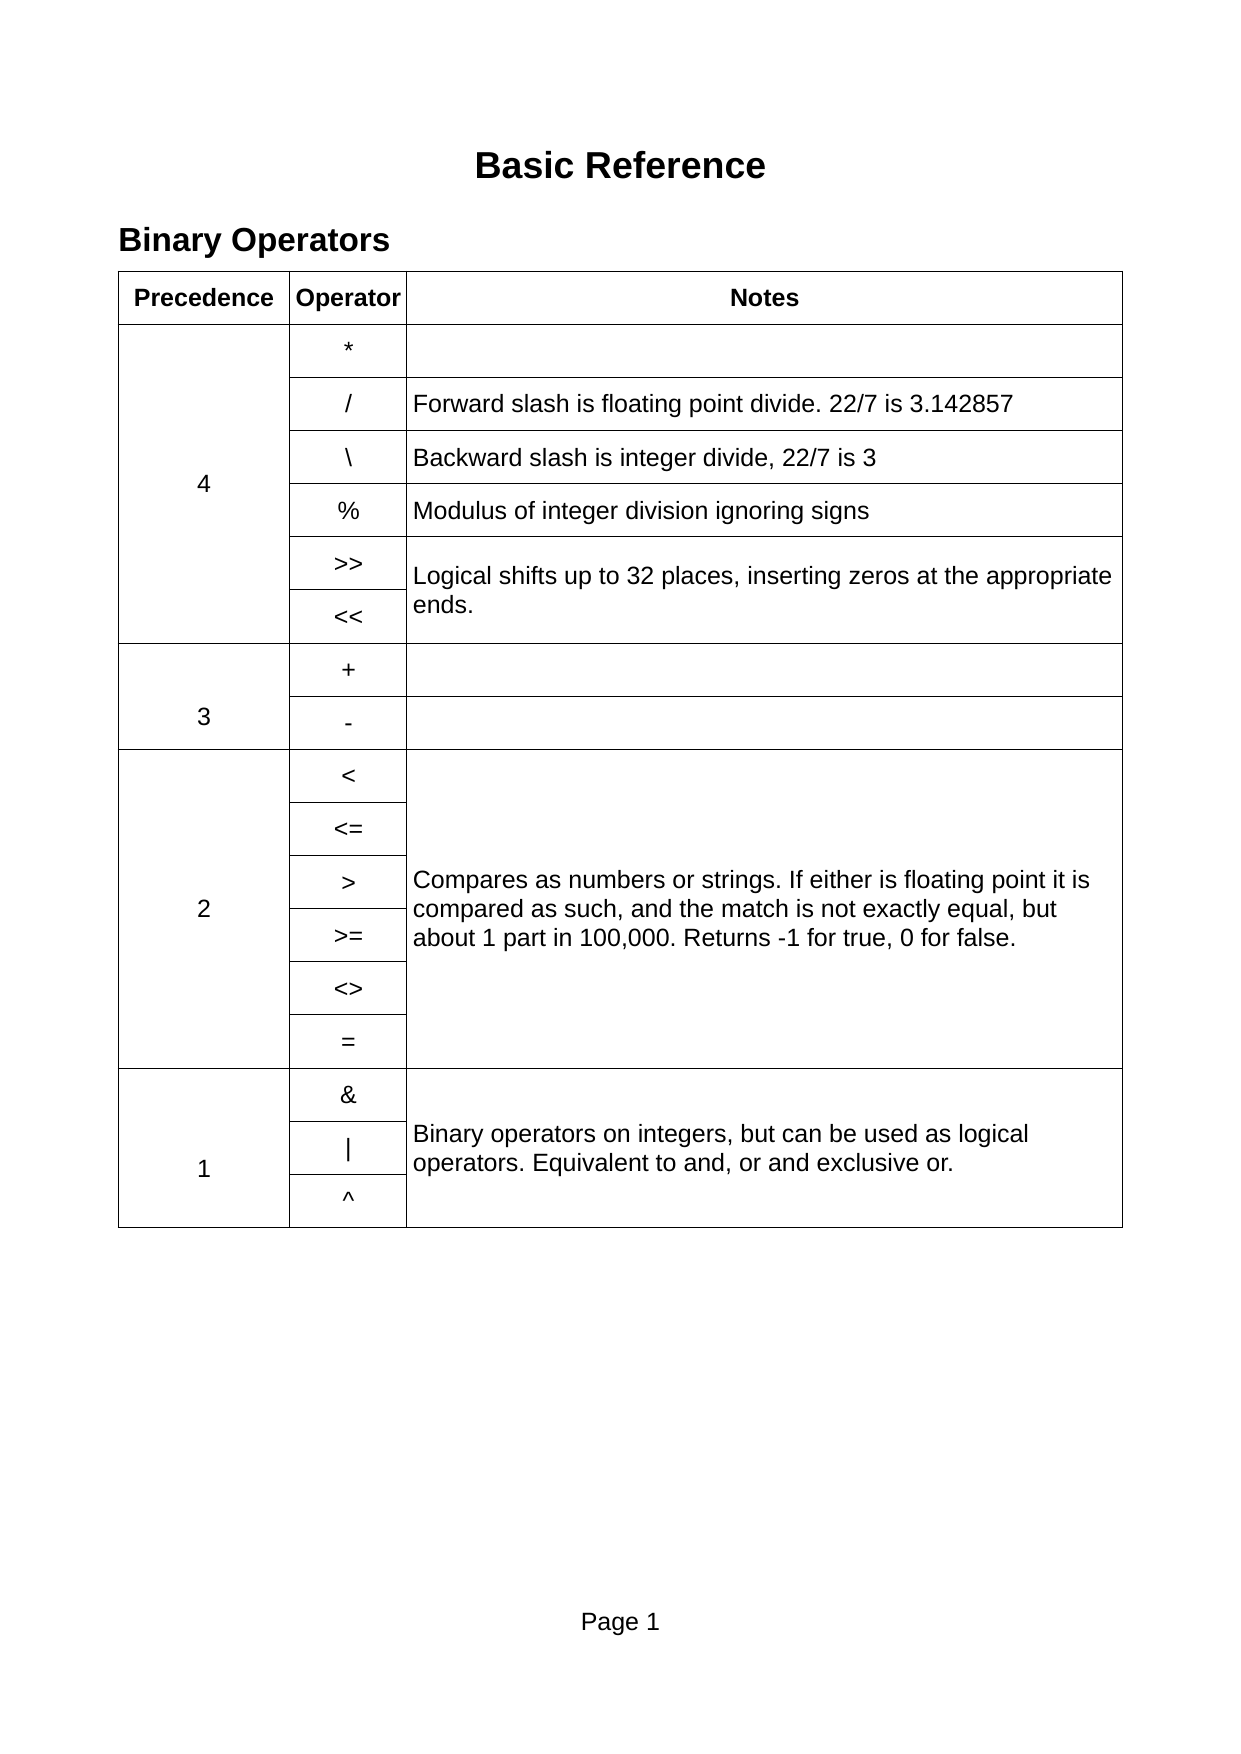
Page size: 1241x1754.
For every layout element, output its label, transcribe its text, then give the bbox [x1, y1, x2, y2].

table_cell Backward slash is integer divide, 22/7 is 3 [407, 431, 1122, 483]
table_cell Logical shifts up to 32 places, inserting zeros at the appropriate ends. [407, 537, 1122, 642]
table_cell % [290, 484, 406, 536]
table_cell > [290, 856, 406, 908]
table_cell [407, 697, 1122, 749]
table_header Precedence [119, 272, 289, 324]
table_cell 2 [119, 750, 289, 1067]
table_cell \ [290, 431, 406, 483]
table_cell <> [290, 962, 406, 1014]
table_cell ^ [290, 1175, 406, 1227]
table_cell = [290, 1015, 406, 1067]
table_cell - [290, 697, 406, 749]
table_cell Modulus of integer division ignoring signs [407, 484, 1122, 536]
table_cell 3 [119, 644, 289, 749]
table_cell Binary operators on integers, but can be used as logical operators. Equivalent to and, or and exclusive or. [407, 1069, 1122, 1227]
table_cell + [290, 644, 406, 696]
table_cell * [290, 325, 406, 377]
table_cell / [290, 378, 406, 430]
subtitle Basic Reference [118, 143, 1122, 186]
table_cell >= [290, 909, 406, 961]
table_cell 4 [119, 325, 289, 642]
table_cell [407, 325, 1122, 377]
table_header Operator [290, 272, 406, 324]
table_cell 1 [119, 1069, 289, 1227]
table_cell <= [290, 803, 406, 855]
table_cell Forward slash is floating point divide. 22/7 is 3.142857 [407, 378, 1122, 430]
table_cell Compares as numbers or strings. If either is floating point it is compared as such, and the match is not exactly equal, but about 1 part in 100,000. Returns -1 for true, 0 for false. [407, 750, 1122, 1067]
table_cell << [290, 590, 406, 642]
table_cell & [290, 1069, 406, 1121]
table_cell | [290, 1122, 406, 1174]
table_cell [407, 644, 1122, 696]
subtitle Binary Operators [118, 219, 1122, 258]
table_header Notes [407, 272, 1122, 324]
table_cell < [290, 750, 406, 802]
table_cell >> [290, 537, 406, 589]
